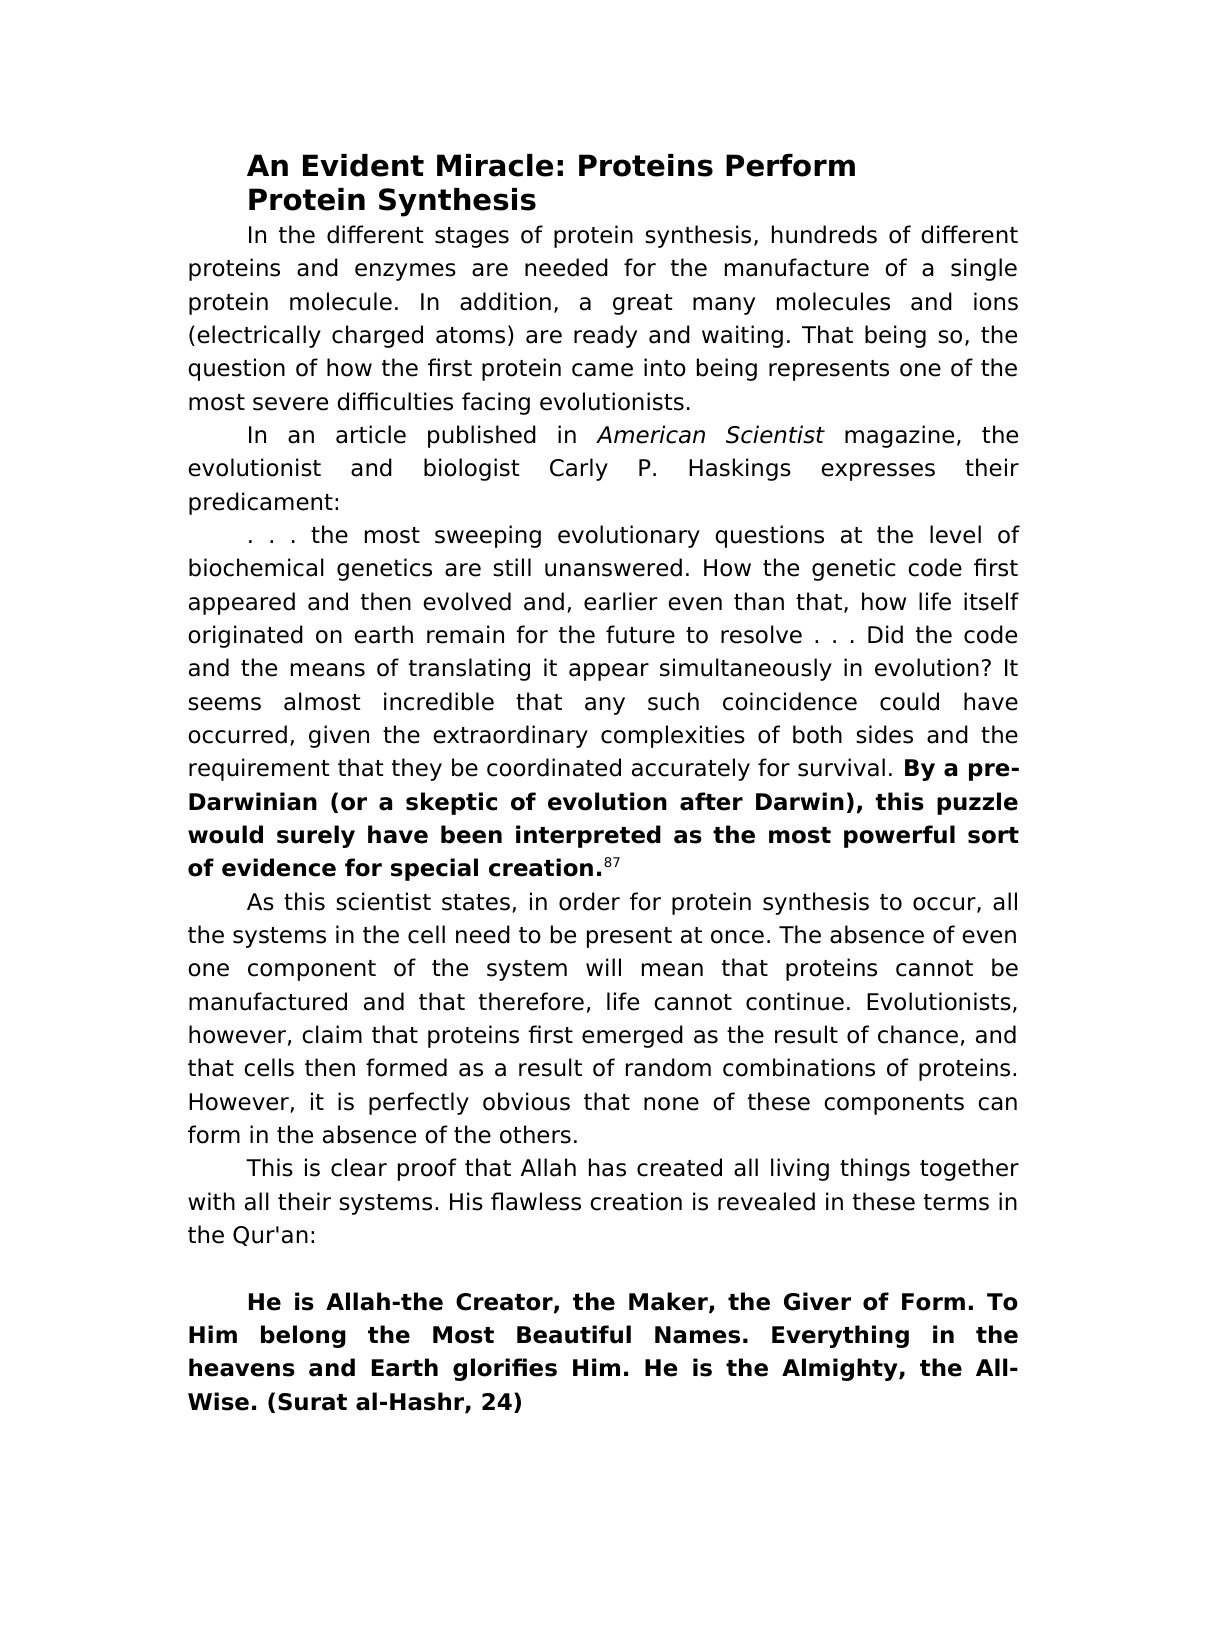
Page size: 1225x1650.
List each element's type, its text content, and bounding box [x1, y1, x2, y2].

text As this scientist states, in order for protein synthesis to occur, all the systems in the cell need to be present at once. The absence of even one component of the system will mean that proteins cannot be manufactured and that therefore, life cannot continue. Evolutionists, however, claim that proteins first emerged as the result of chance, and that cells then formed as a result of random combinations of proteins. However, it is perfectly obvious that none of these components can form in the absence of the others. [187, 883, 1020, 1150]
text In the different stages of protein synthesis, hundreds of different proteins and enzymes are needed for the manufacture of a single protein molecule. In addition, a great many molecules and ions (electrically charged atoms) are ready and waiting. That being so, the question of how the first protein came into being represents one of the most severe difficulties facing evolutionists. [187, 217, 1020, 417]
text This is clear proof that Allah has created all living things together with all their systems. His flawless creation is revealed in these terms in the Qur'an: [187, 1150, 1020, 1250]
text In an article published in American Scientist magazine, the evolutionist and biologist Carly P. Haskings expresses their predicament: [187, 417, 1020, 517]
text Protein Synthesis [187, 183, 1020, 217]
text . . . the most sweeping evolutionary questions at the level of biochemical genetics are still unanswered. How the genetic code first appeared and then evolved and, earlier even than that, how life itself originated on earth remain for the future to resolve . . . Did the code and the means of translating it appear simultaneously in evolution? It seems almost incredible that any such coincidence could have occurred, given the extraordinary complexities of both sides and the requirement that they be coordinated accurately for survival. By a pre-Darwinian (or a skeptic of evolution after Darwin), this puzzle would surely have been interpreted as the most powerful sort of evidence for special creation.87 [187, 517, 1020, 883]
text An Evident Miracle: Proteins Perform [187, 150, 1020, 183]
text He is Allah-the Creator, the Maker, the Giver of Form. To Him belong the Most Beautiful Names. Everything in the heavens and Earth glorifies Him. He is the Almighty, the All-Wise. (Surat al-Hashr, 24) [187, 1283, 1020, 1417]
